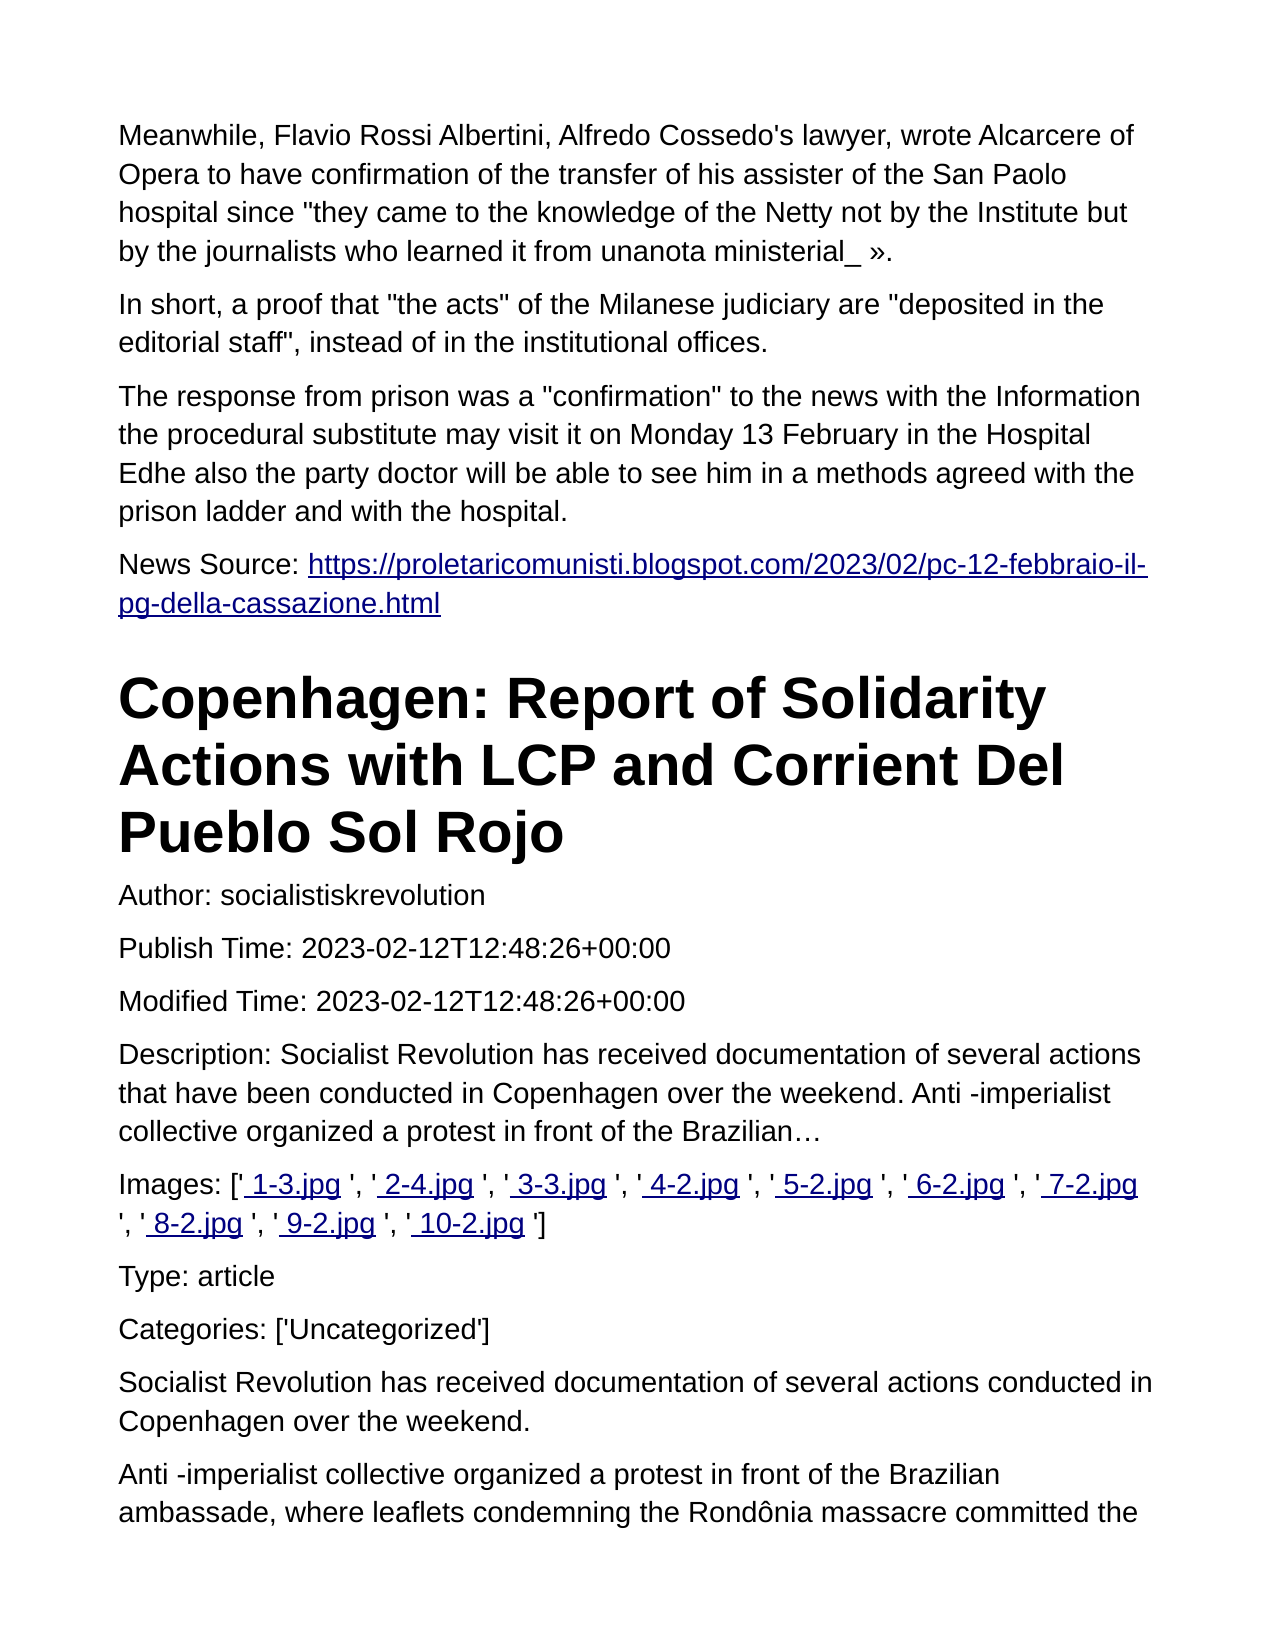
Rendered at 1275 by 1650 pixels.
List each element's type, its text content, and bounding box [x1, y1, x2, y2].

text Type: article [118, 1259, 1157, 1292]
text Socialist Revolution has received documentation of several actions conducted in Copenhagen over the weekend. [118, 1365, 1157, 1437]
text Categories: ['Uncategorized'] [118, 1312, 1157, 1346]
text Images: [' 1-3.jpg ', ' 2-4.jpg ', ' 3-3.jpg ', ' 4-2.jpg ', ' 5-2.jpg ', ' 6-2.jpg ', ' 7-2.jpg ', ' 8-2.jpg ', ' 9-2.jpg ', ' 10-2.jpg '] [118, 1167, 1157, 1239]
text The response from prison was a "confirmation" to the news with the Information the procedural substitute may visit it on Monday 13 February in the Hospital Edhe also the party doctor will be able to see him in a methods agreed with the prison ladder and with the hospital. [118, 378, 1157, 528]
text Publish Time: 2023-02-12T12:48:26+00:00 [118, 931, 1157, 964]
text Anti -imperialist collective organized a protest in front of the Brazilian ambassade, where leaflets condemning the Rondônia massacre committed the [118, 1457, 1157, 1529]
text In short, a proof that "the acts" of the Milanese judiciary are "deposited in the editorial staff", instead of in the institutional offices. [118, 287, 1157, 359]
text Meanwhile, Flavio Rossi Albertini, Alfredo Cossedo's lawyer, wrote Alcarcere of Opera to have confirmation of the transfer of his assister of the San Paolo hospital since "they came to the knowledge of the Netty not by the Institute but by the journalists who learned it from unanota ministerial_ ». [118, 118, 1157, 267]
text Modified Time: 2023-02-12T12:48:26+00:00 [118, 984, 1157, 1017]
text News Source: https://proletaricomunisti.blogspot.com/2023/02/pc-12-febbraio-il-pg-della-cassazione.html [118, 547, 1157, 619]
text Description: Socialist Revolution has received documentation of several actions that have been conducted in Copenhagen over the weekend. Anti -imperialist collective organized a protest in front of the Brazilian… [118, 1037, 1157, 1148]
subtitle Copenhagen: Report of Solidarity Actions with LCP and Corrient Del Pueblo Sol Rojo [118, 664, 1157, 865]
text Author: socialistiskrevolution [118, 878, 1157, 911]
